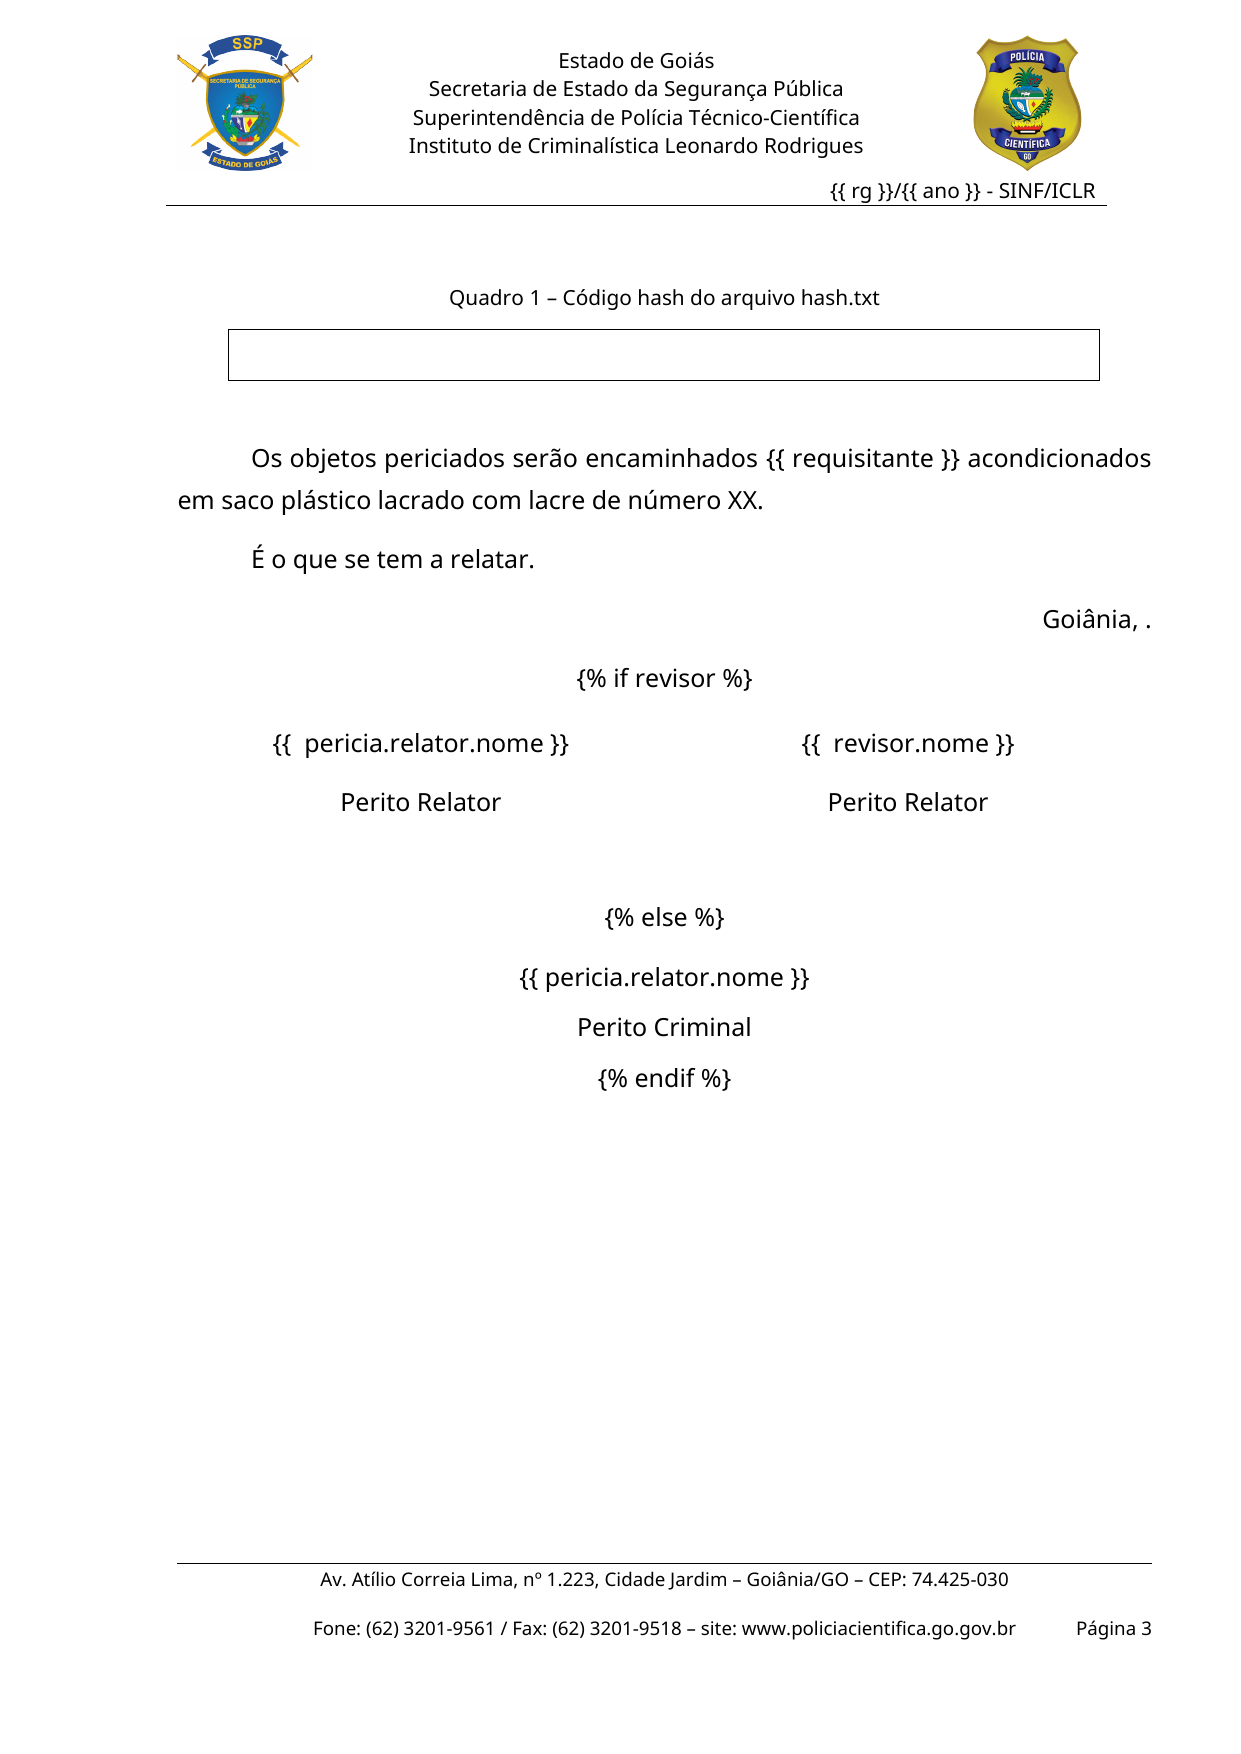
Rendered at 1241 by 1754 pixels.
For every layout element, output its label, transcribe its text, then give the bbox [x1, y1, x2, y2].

text Perito Criminal [177, 1010, 1152, 1044]
text Os objetos periciados serão encaminhados {{ requisitante }} acondicionados em saco plástico lacrado com lacre de número XX. [177, 440, 1152, 517]
text {% else %} [177, 900, 1152, 934]
table_header {{ pericia.relator.nome }} Perito Relator [177, 720, 664, 841]
table_cell [229, 330, 1099, 380]
text {{ pericia.relator.nome }} [177, 959, 1152, 993]
table_header {{ revisor.nome }} Perito Relator [664, 720, 1152, 841]
text É o que se tem a relatar. [177, 542, 1152, 576]
text {% endif %} [177, 1061, 1152, 1095]
table_header Quadro 1 – Código hash do arquivo hash.txt [229, 283, 1100, 328]
picture [973, 35, 1082, 171]
text {% if revisor %} [177, 660, 1152, 694]
text Goiânia, . [177, 601, 1152, 635]
picture [177, 35, 313, 171]
